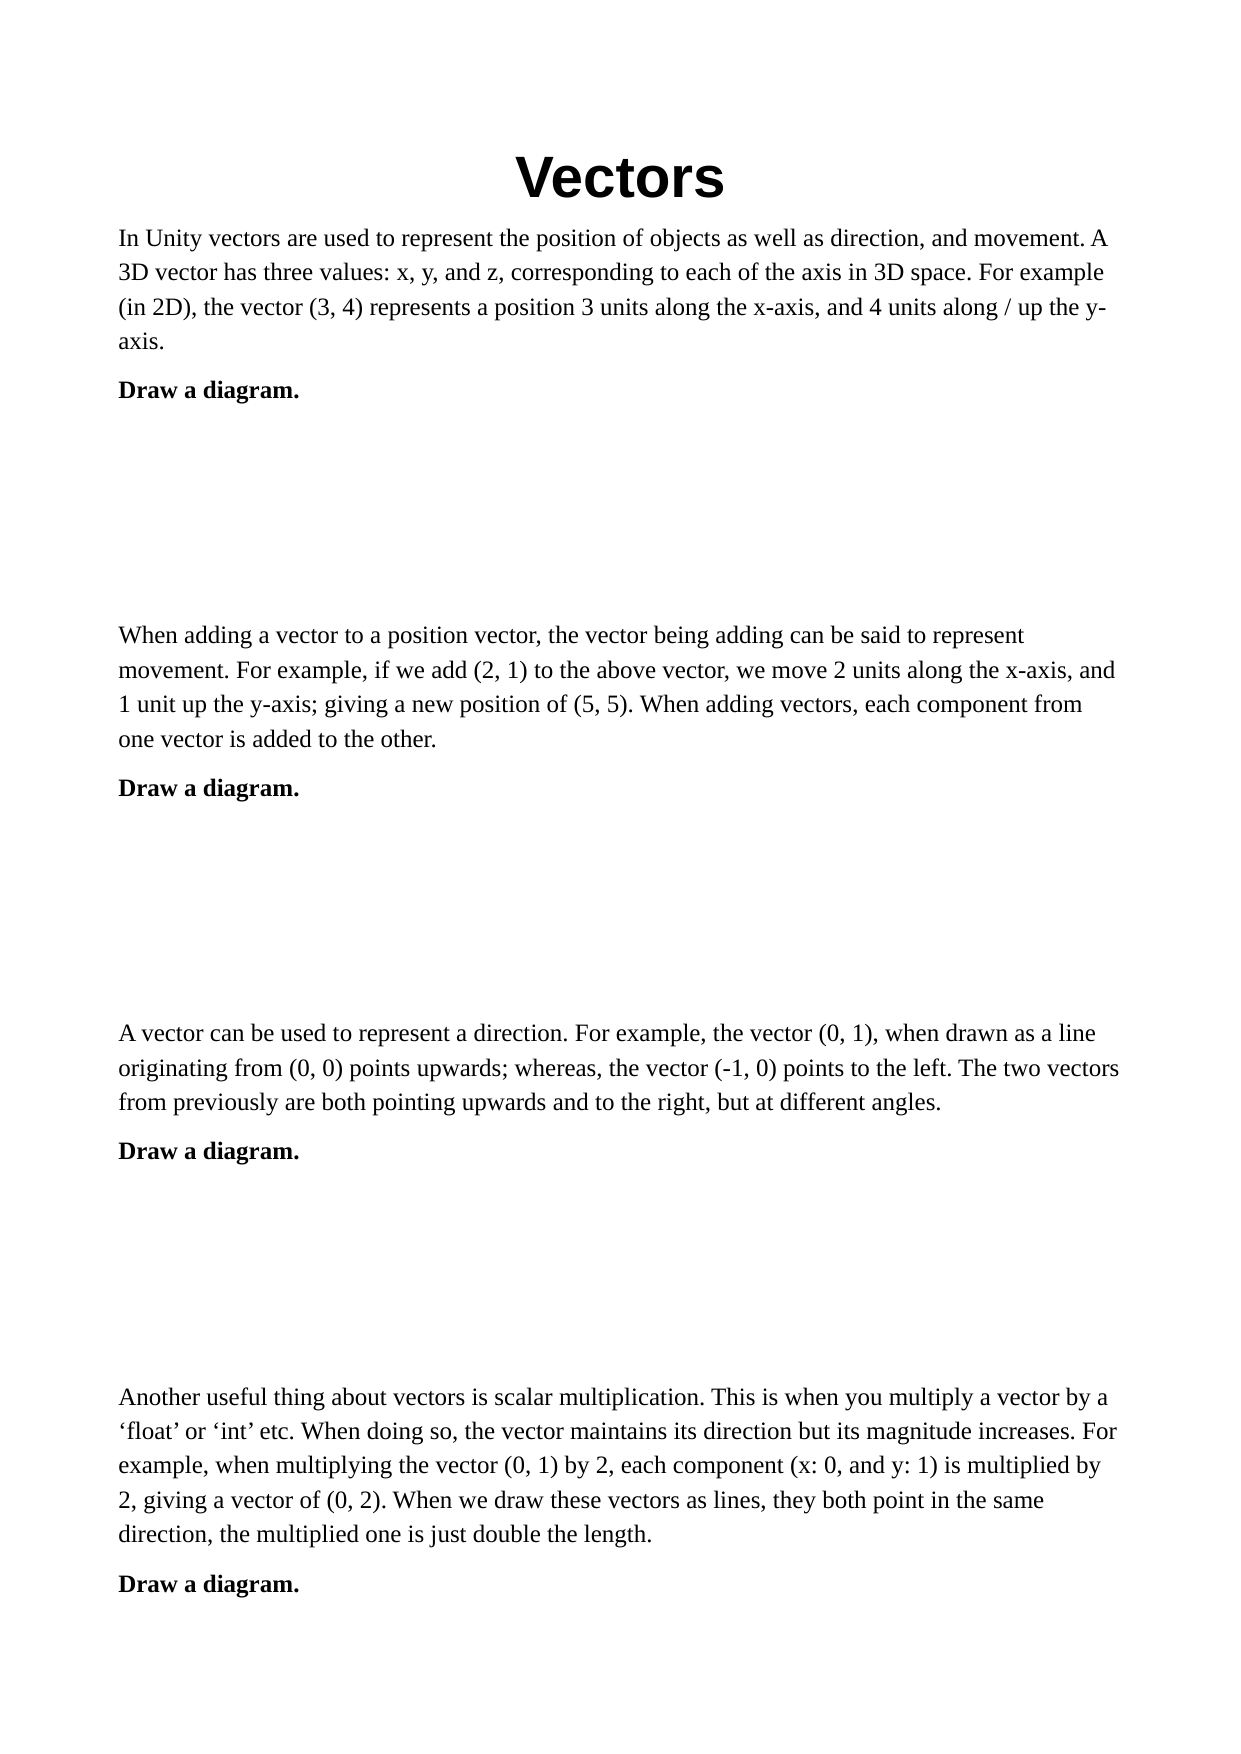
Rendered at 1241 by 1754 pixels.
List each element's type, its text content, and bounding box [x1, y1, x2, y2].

text Draw a diagram. [118, 1136, 1122, 1165]
text Draw a diagram. [118, 1569, 1122, 1597]
text A vector can be used to represent a direction. For example, the vector (0, 1), when drawn as a line originating from (0, 0) points upwards; whereas, the vector (-1, 0) points to the left. The two vectors from previously are both pointing upwards and to the right, but at different angles. [118, 1018, 1122, 1116]
title Vectors [118, 143, 1122, 210]
text Draw a diagram. [118, 375, 1122, 404]
text In Unity vectors are used to represent the position of objects as well as direction, and movement. A 3D vector has three values: x, y, and z, corresponding to each of the axis in 3D space. For example (in 2D), the vector (3, 4) represents a position 3 units along the x-axis, and 4 units along / up the y-axis. [118, 223, 1122, 355]
text Draw a diagram. [118, 773, 1122, 802]
text Another useful thing about vectors is scalar multiplication. This is when you multiply a vector by a ‘float’ or ‘int’ etc. When doing so, the vector maintains its direction but its magnitude increases. For example, when multiplying the vector (0, 1) by 2, each component (x: 0, and y: 1) is multiplied by 2, giving a vector of (0, 2). When we draw these vectors as lines, they both point in the same direction, the multiplied one is just double the length. [118, 1382, 1122, 1548]
text When adding a vector to a position vector, the vector being adding can be said to represent movement. For example, if we add (2, 1) to the above vector, we move 2 units along the x-axis, and 1 unit up the y-axis; giving a new position of (5, 5). When adding vectors, each component from one vector is added to the other. [118, 621, 1122, 753]
